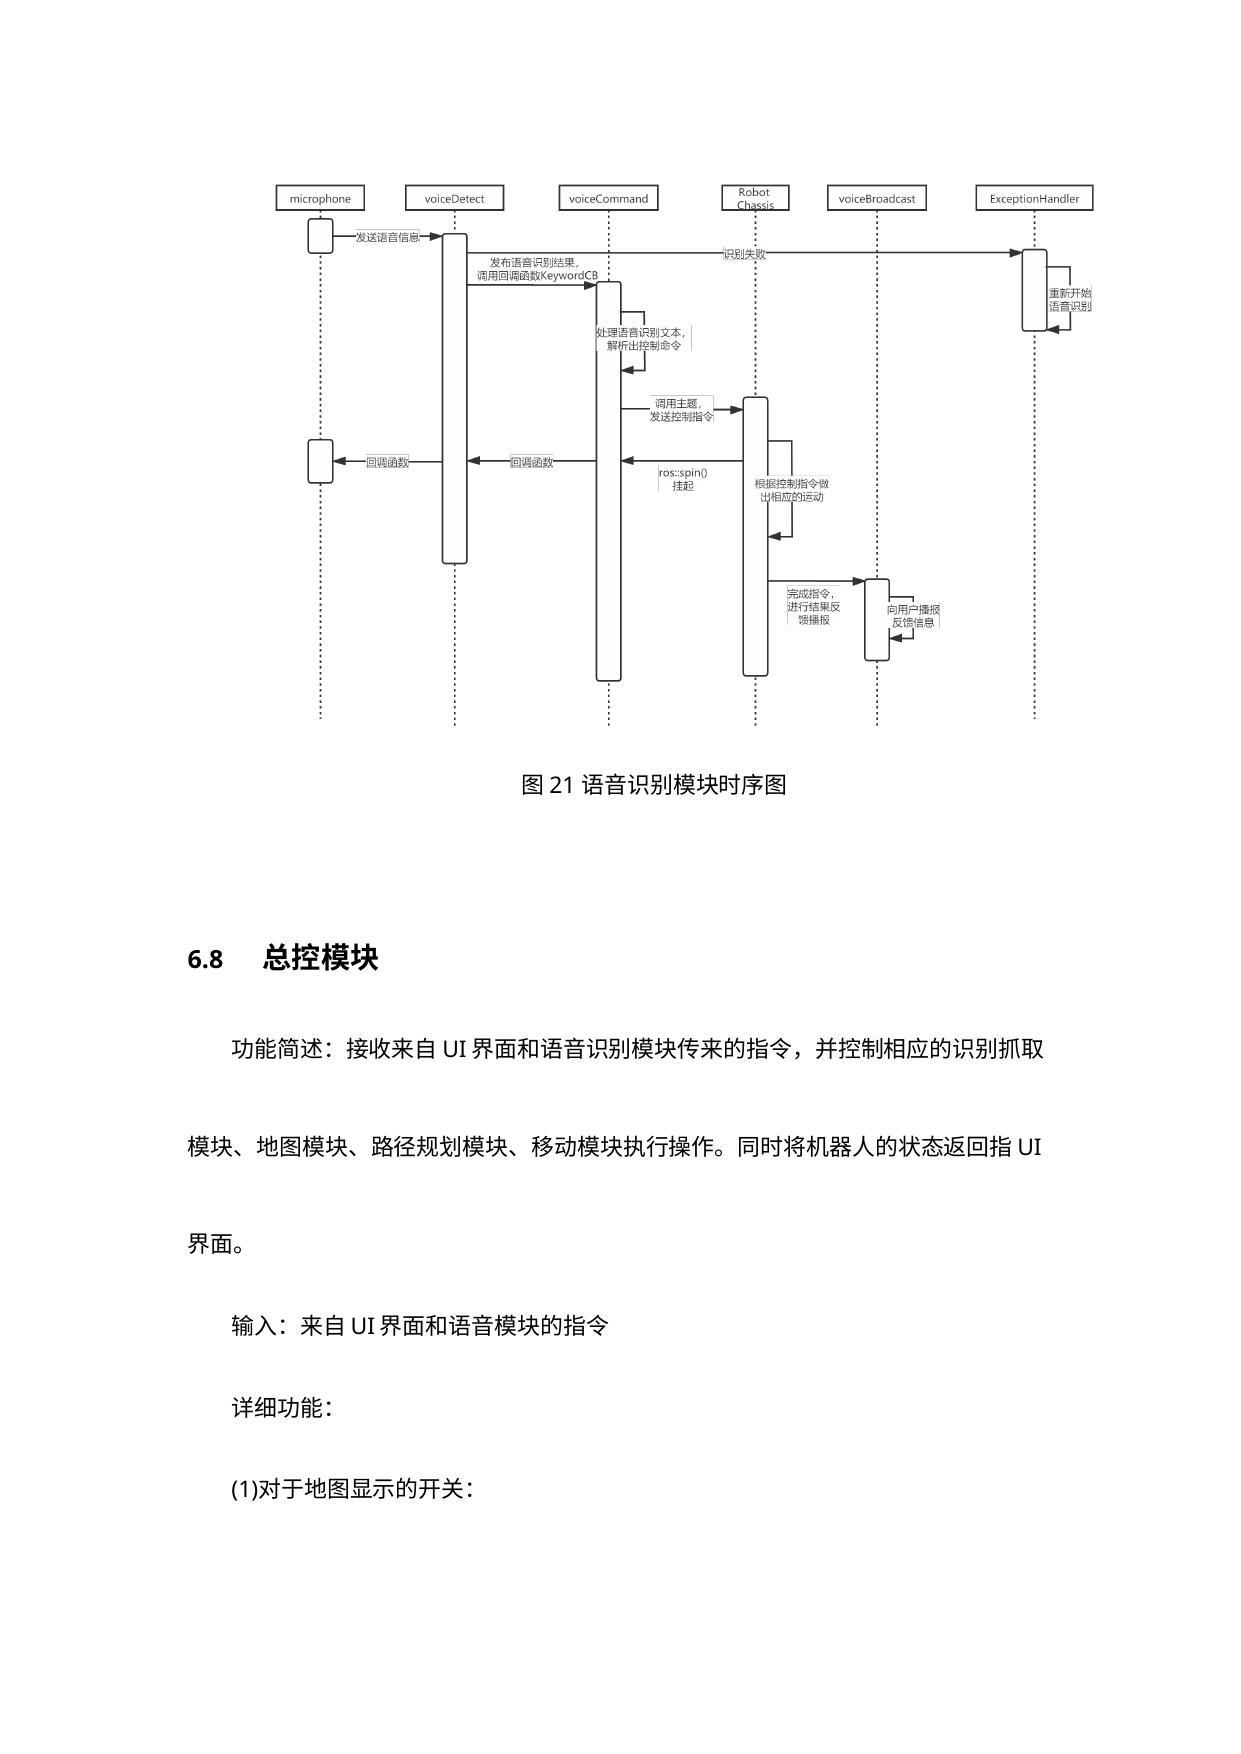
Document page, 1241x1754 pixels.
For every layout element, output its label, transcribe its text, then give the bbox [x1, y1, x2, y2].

text 图21 语音识别模块时序图 [212, 747, 1053, 812]
text 详细功能： [187, 1370, 1053, 1435]
text 输入：来自UI界面和语音模块的指令 [187, 1288, 1053, 1353]
picture [256, 165, 1112, 745]
text 功能简述：接收来自UI界面和语音识别模块传来的指令，并控制相应的识别抓取模块、地图模块、路径规划模块、移动模块执行操作。同时将机器人的状态返回指UI界面。 [187, 1012, 1053, 1272]
subtitle 总控模块 [187, 919, 1053, 984]
text (1)对于地图显示的开关： [187, 1451, 1053, 1516]
